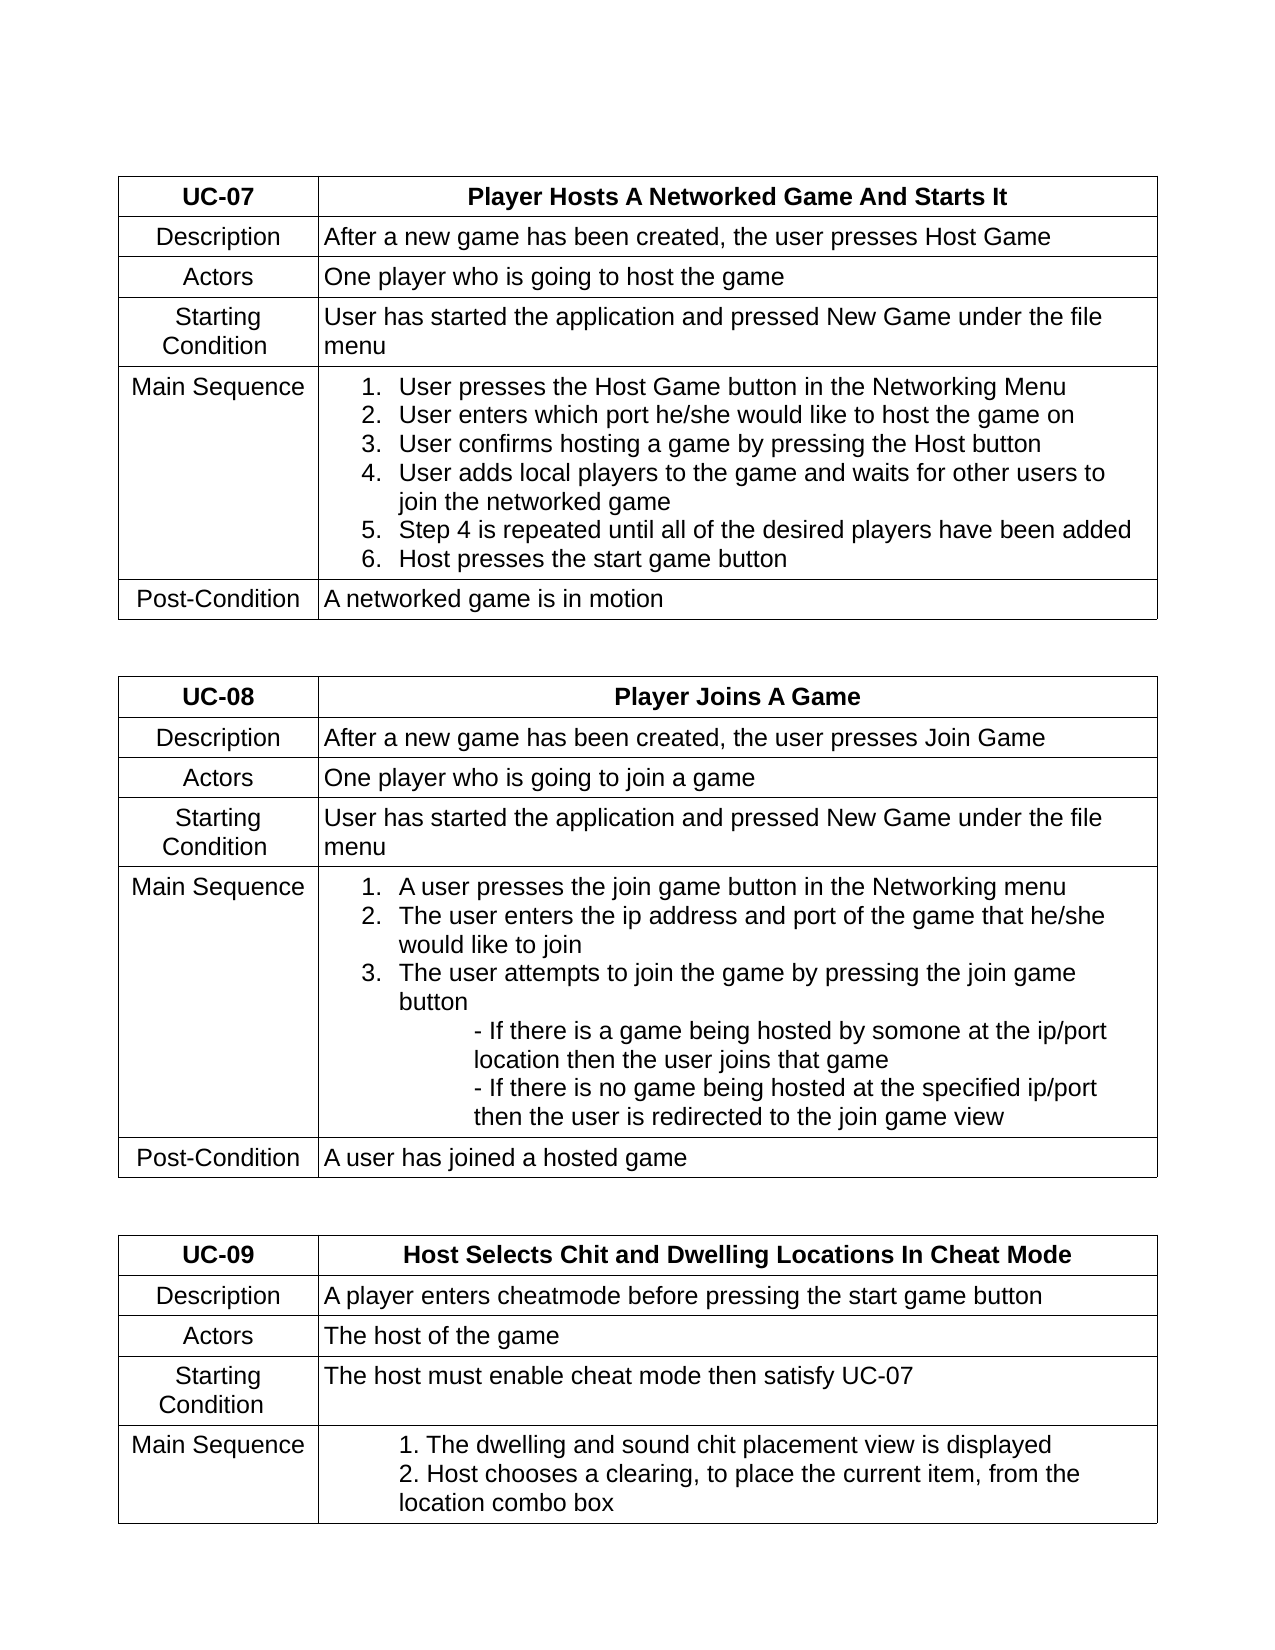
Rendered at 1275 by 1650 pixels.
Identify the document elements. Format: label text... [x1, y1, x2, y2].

table_cell Main Sequence [119, 1426, 318, 1522]
table_cell Main Sequence [119, 867, 318, 1137]
table_cell Actors [119, 758, 318, 797]
table_cell User presses the Host Game button in the Networking Menu User enters which port he/she would like to host the game on User confirms hosting a game by pressing the Host button User adds local players to the game and waits for other users to join the networked game Step 4 is repeated until all of the desired players have been added Host presses the start game button [319, 367, 1157, 578]
table_cell The host must enable cheat mode then satisfy UC-07 [319, 1357, 1157, 1424]
table_cell Starting Condition [119, 798, 318, 866]
table_cell A networked game is in motion [319, 580, 1157, 619]
table_cell After a new game has been created, the user presses Join Game [319, 718, 1157, 757]
table_cell Description [119, 718, 318, 757]
table_header UC-08 [119, 677, 318, 717]
table_cell Starting Condition [119, 298, 318, 366]
table_cell Actors [119, 1316, 318, 1356]
table_cell One player who is going to host the game [319, 257, 1157, 297]
table_cell The host of the game [319, 1316, 1157, 1356]
table_cell Post-Condition [119, 1138, 318, 1177]
table_cell Description [119, 1276, 318, 1315]
table_header Player Hosts A Networked Game And Starts It [319, 177, 1157, 216]
table_cell Main Sequence [119, 367, 318, 578]
table_cell A user presses the join game button in the Networking menu The user enters the ip address and port of the game that he/she would like to join The user attempts to join the game by pressing the join game button - If there is a game being hosted by somone at the ip/port location then the user joins that game - If there is no game being hosted at the specified ip/port then the user is redirected to the join game view [319, 867, 1157, 1137]
table_header Player Joins A Game [319, 677, 1157, 717]
table_cell User has started the application and pressed New Game under the file menu [319, 798, 1157, 866]
table_header Host Selects Chit and Dwelling Locations In Cheat Mode [319, 1236, 1157, 1275]
table_header UC-09 [119, 1236, 318, 1275]
table_cell A user has joined a hosted game [319, 1138, 1157, 1177]
table_cell Description [119, 217, 318, 256]
table_cell User has started the application and pressed New Game under the file menu [319, 298, 1157, 366]
table_cell 1. The dwelling and sound chit placement view is displayed 2. Host chooses a clearing, to place the current item, from the location combo box [319, 1426, 1157, 1522]
table_cell One player who is going to join a game [319, 758, 1157, 797]
table_header UC-07 [119, 177, 318, 216]
table_cell Actors [119, 257, 318, 297]
table_cell A player enters cheatmode before pressing the start game button [319, 1276, 1157, 1315]
table_cell Post-Condition [119, 580, 318, 619]
table_cell After a new game has been created, the user presses Host Game [319, 217, 1157, 256]
table_cell Starting Condition [119, 1357, 318, 1424]
